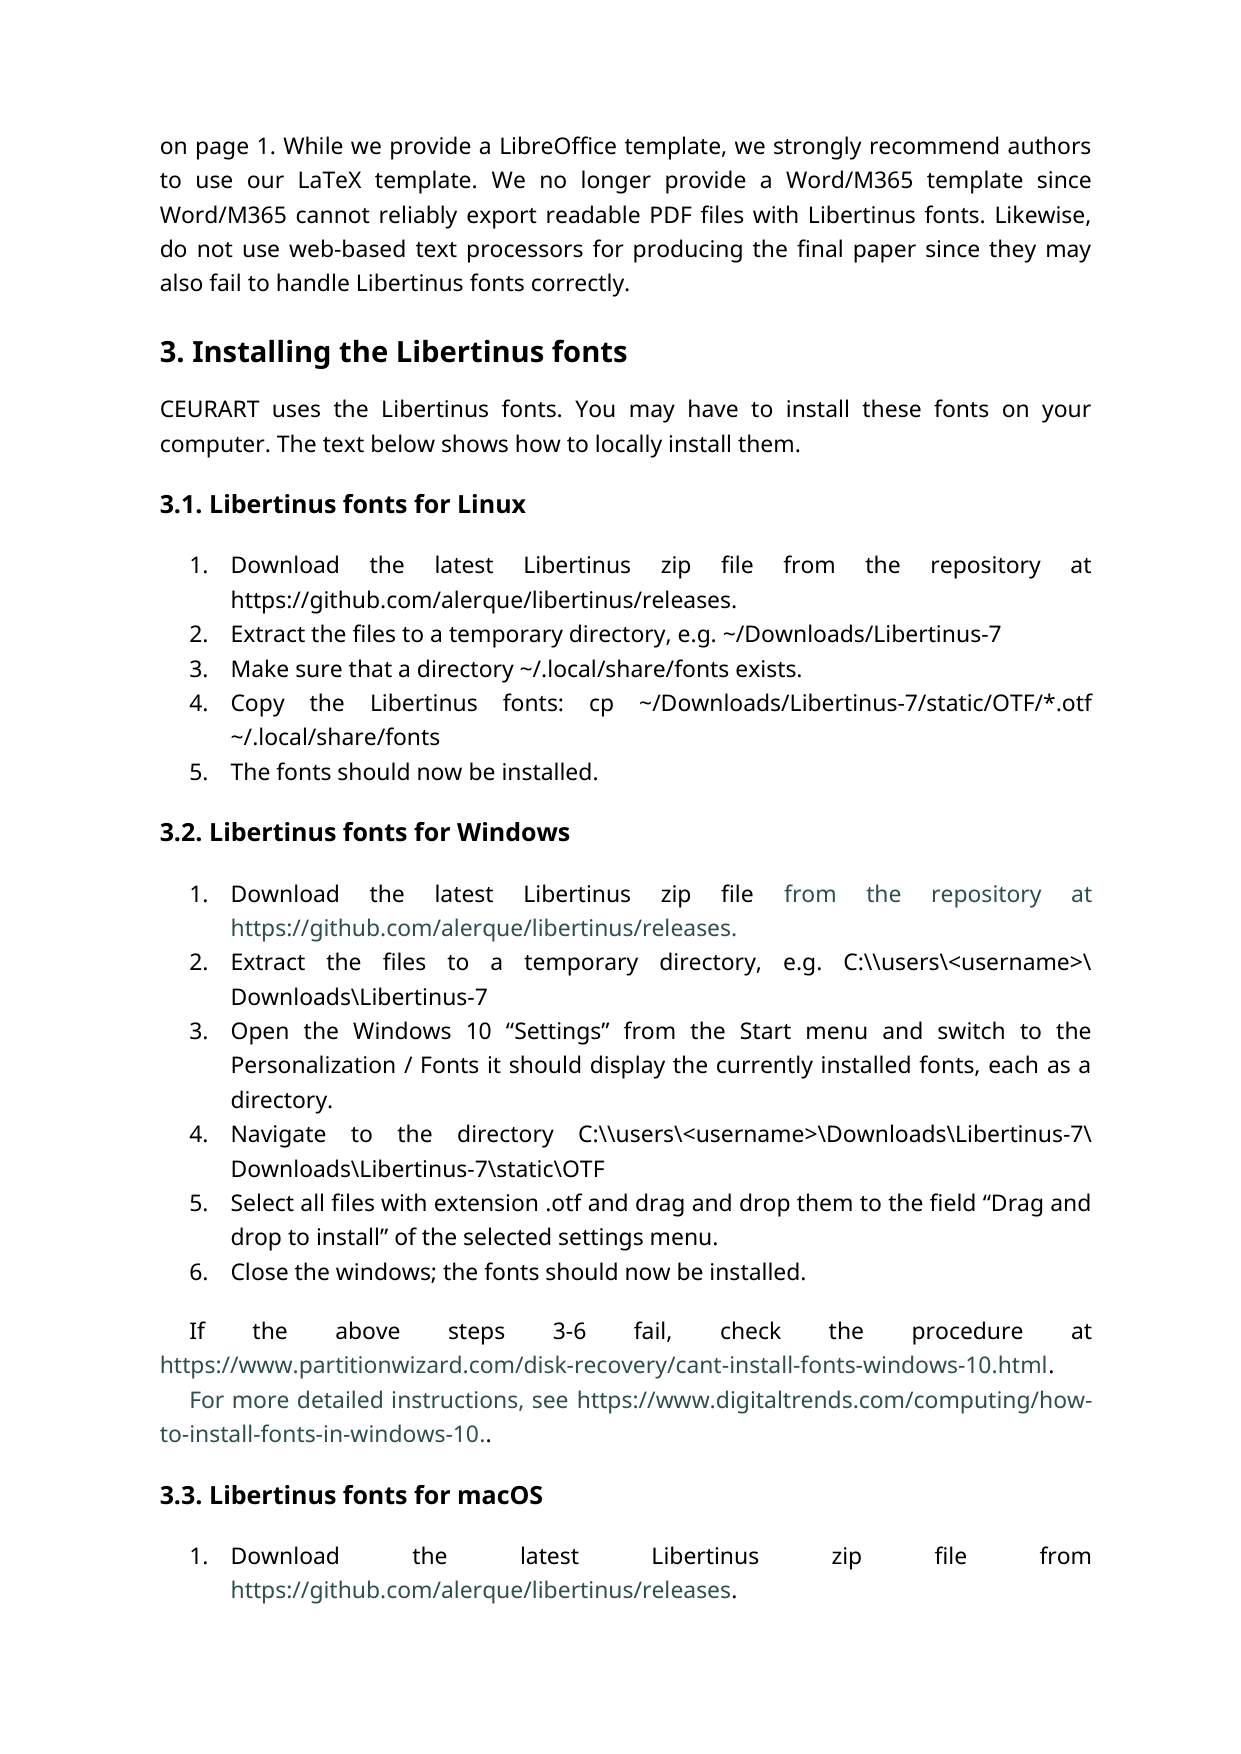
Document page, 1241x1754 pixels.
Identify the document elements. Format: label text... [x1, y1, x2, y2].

list Download the latest Libertinus zip file from https://github.com/alerque/libertinus/releases. [189, 1540, 1093, 1606]
text For more detailed instructions, see https://www.digitaltrends.com/computing/how-to-install-fonts-in-windows-10.. [159, 1384, 1093, 1449]
text on page 1. While we provide a LibreOffice template, we strongly recommend authors to use our LaTeX template. We no longer provide a Word/M365 template since Word/M365 cannot reliably export readable PDF files with Libertinus fonts. Likewise, do not use web-based text processors for producing the final paper since they may also fail to handle Libertinus fonts correctly. [159, 130, 1093, 299]
list Navigate to the directory C:\\users\<username>\Downloads\Libertinus-7\Downloads\Libertinus-7\static\OTF [189, 1118, 1093, 1184]
list Download the latest Libertinus zip file from the repository at https://github.com/alerque/libertinus/releases. [189, 549, 1093, 615]
text If the above steps 3-6 fail, check the procedure at https://www.partitionwizard.com/disk-recovery/cant-install-fonts-windows-10.html. [159, 1315, 1093, 1381]
list Close the windows; the fonts should now be installed. [189, 1256, 1093, 1287]
list Copy the Libertinus fonts: cp ~/Downloads/Libertinus-7/static/OTF/*.otf ~/.local/share/fonts [189, 687, 1093, 753]
list Make sure that a directory ~/.local/share/fonts exists. [189, 653, 1093, 684]
list Open the Windows 10 “Settings” from the Start menu and switch to the Personalization / Fonts it should display the currently installed fonts, each as a directory. [189, 1015, 1093, 1115]
list Extract the files to a temporary directory, e.g. C:\\users\<username>\Downloads\Libertinus-7 [189, 946, 1093, 1012]
subtitle Libertinus fonts for Windows [159, 815, 1093, 849]
list The fonts should now be installed. [189, 756, 1093, 787]
list Download the latest Libertinus zip file from the repository at https://github.com/alerque/libertinus/releases. [189, 877, 1093, 943]
list Extract the files to a temporary directory, e.g. ~/Downloads/Libertinus-7 [189, 618, 1093, 649]
list Select all files with extension .otf and drag and drop them to the field “Drag and drop to install” of the selected settings menu. [189, 1187, 1093, 1252]
text CEURART uses the Libertinus fonts. You may have to install these fonts on your computer. The text below shows how to locally install them. [159, 393, 1093, 459]
subtitle Libertinus fonts for macOS [159, 1477, 1093, 1512]
subtitle Installing the Libertinus fonts [159, 331, 1093, 371]
subtitle Libertinus fonts for Linux [159, 487, 1093, 521]
